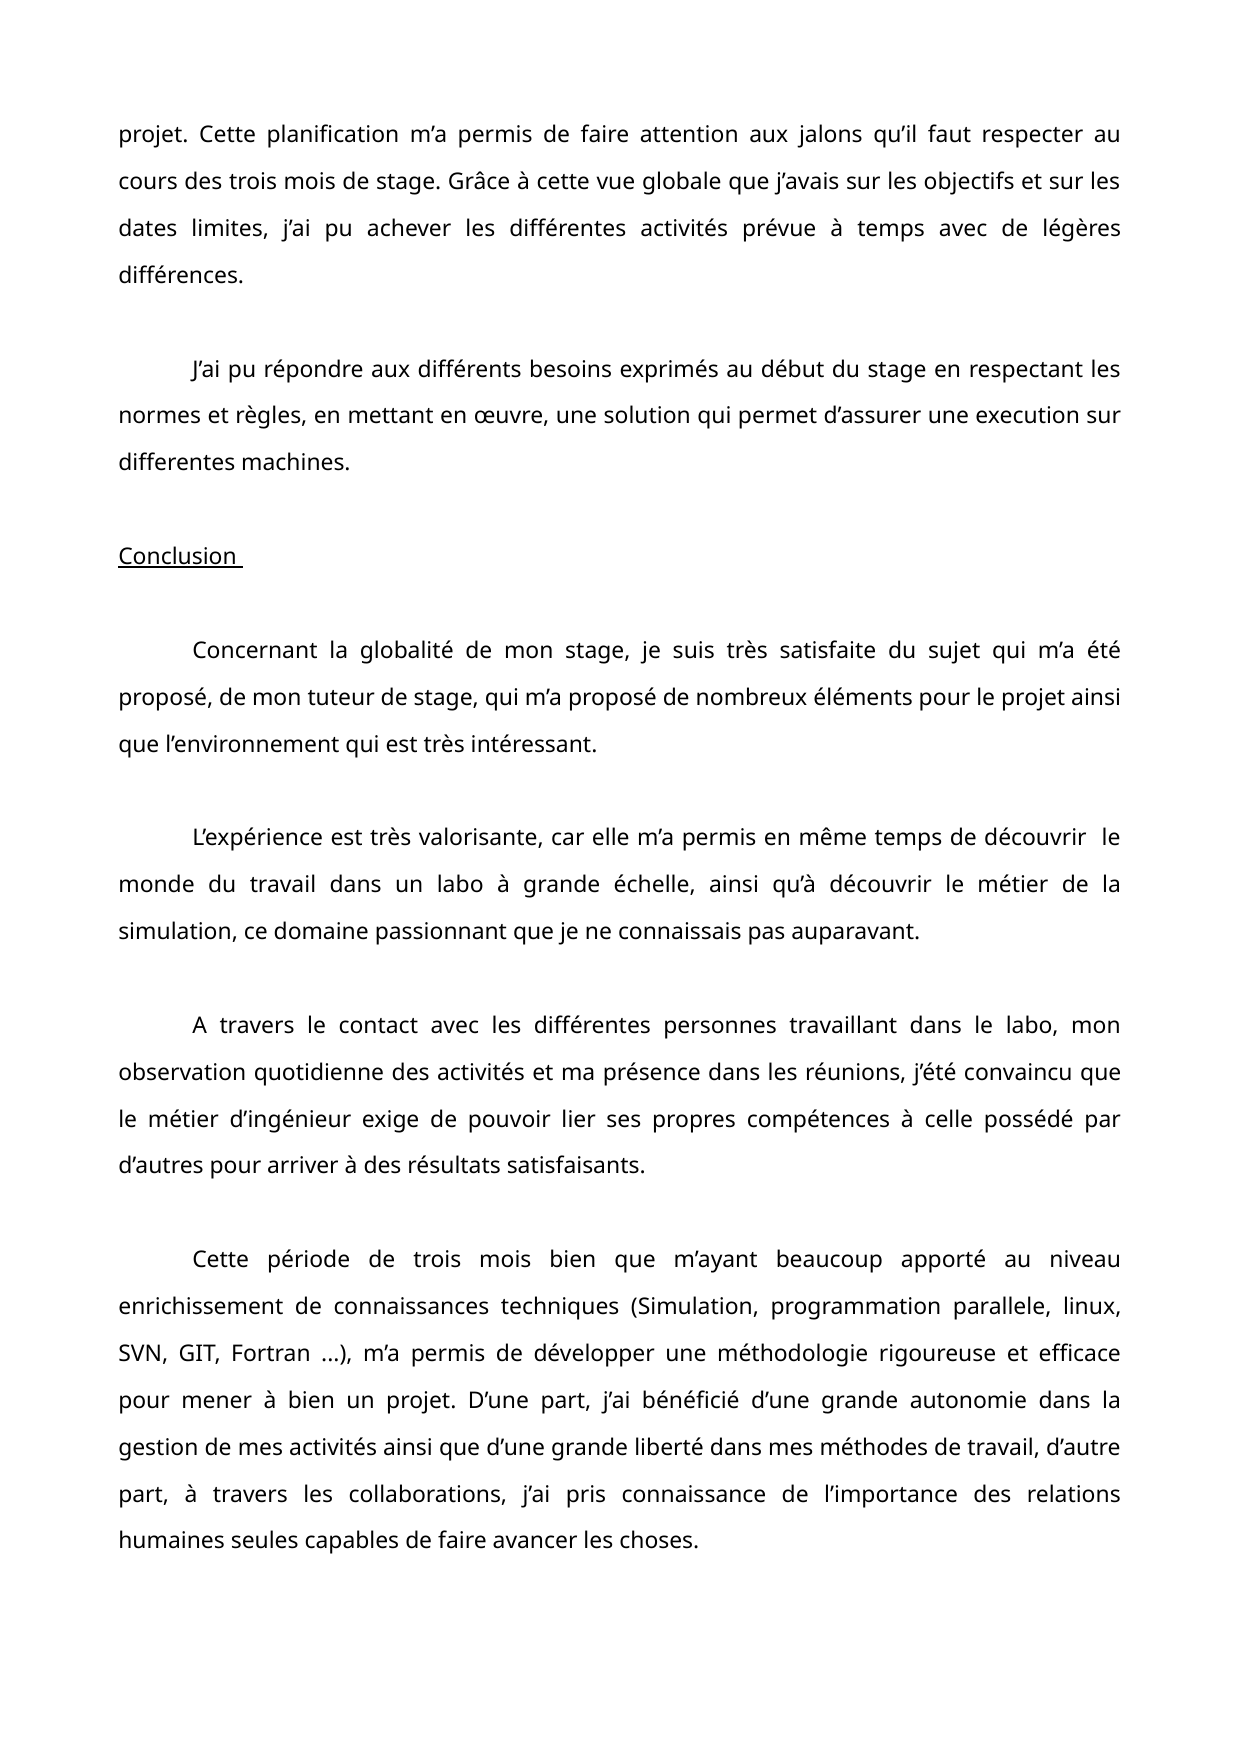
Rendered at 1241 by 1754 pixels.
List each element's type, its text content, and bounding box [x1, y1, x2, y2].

text J’ai pu répondre aux différents besoins exprimés au début du stage en respectant les normes et règles, en mettant en œuvre, une solution qui permet d’assurer une execution sur differentes machines. [118, 352, 1122, 477]
text projet. Cette planification m’a permis de faire attention aux jalons qu’il faut respecter au cours des trois mois de stage. Grâce à cette vue globale que j’avais sur les objectifs et sur les dates limites, j’ai pu achever les différentes activités prévue à temps avec de légères différences. [118, 118, 1122, 290]
text Concernant la globalité de mon stage, je suis très satisfaite du sujet qui m’a été proposé, de mon tuteur de stage, qui m’a proposé de nombreux éléments pour le projet ainsi que l’environnement qui est très intéressant. [118, 634, 1122, 759]
text Conclusion [118, 540, 1122, 571]
text L’expérience est très valorisante, car elle m’a permis en même temps de découvrir le monde du travail dans un labo à grande échelle, ainsi qu’à découvrir le métier de la simulation, ce domaine passionnant que je ne connaissais pas auparavant. [118, 821, 1122, 946]
text A travers le contact avec les différentes personnes travaillant dans le labo, mon observation quotidienne des activités et ma présence dans les réunions, j’été convaincu que le métier d’ingénieur exige de pouvoir lier ses propres compétences à celle possédé par d’autres pour arriver à des résultats satisfaisants. [118, 1009, 1122, 1181]
text Cette période de trois mois bien que m’ayant beaucoup apporté au niveau enrichissement de connaissances techniques (Simulation, programmation parallele, linux, SVN, GIT, Fortran ...), m’a permis de développer une méthodologie rigoureuse et efficace pour mener à bien un projet. D’une part, j’ai bénéficié d’une grande autonomie dans la gestion de mes activités ainsi que d’une grande liberté dans mes méthodes de travail, d’autre part, à travers les collaborations, j’ai pris connaissance de l’importance des relations humaines seules capables de faire avancer les choses. [118, 1243, 1122, 1556]
